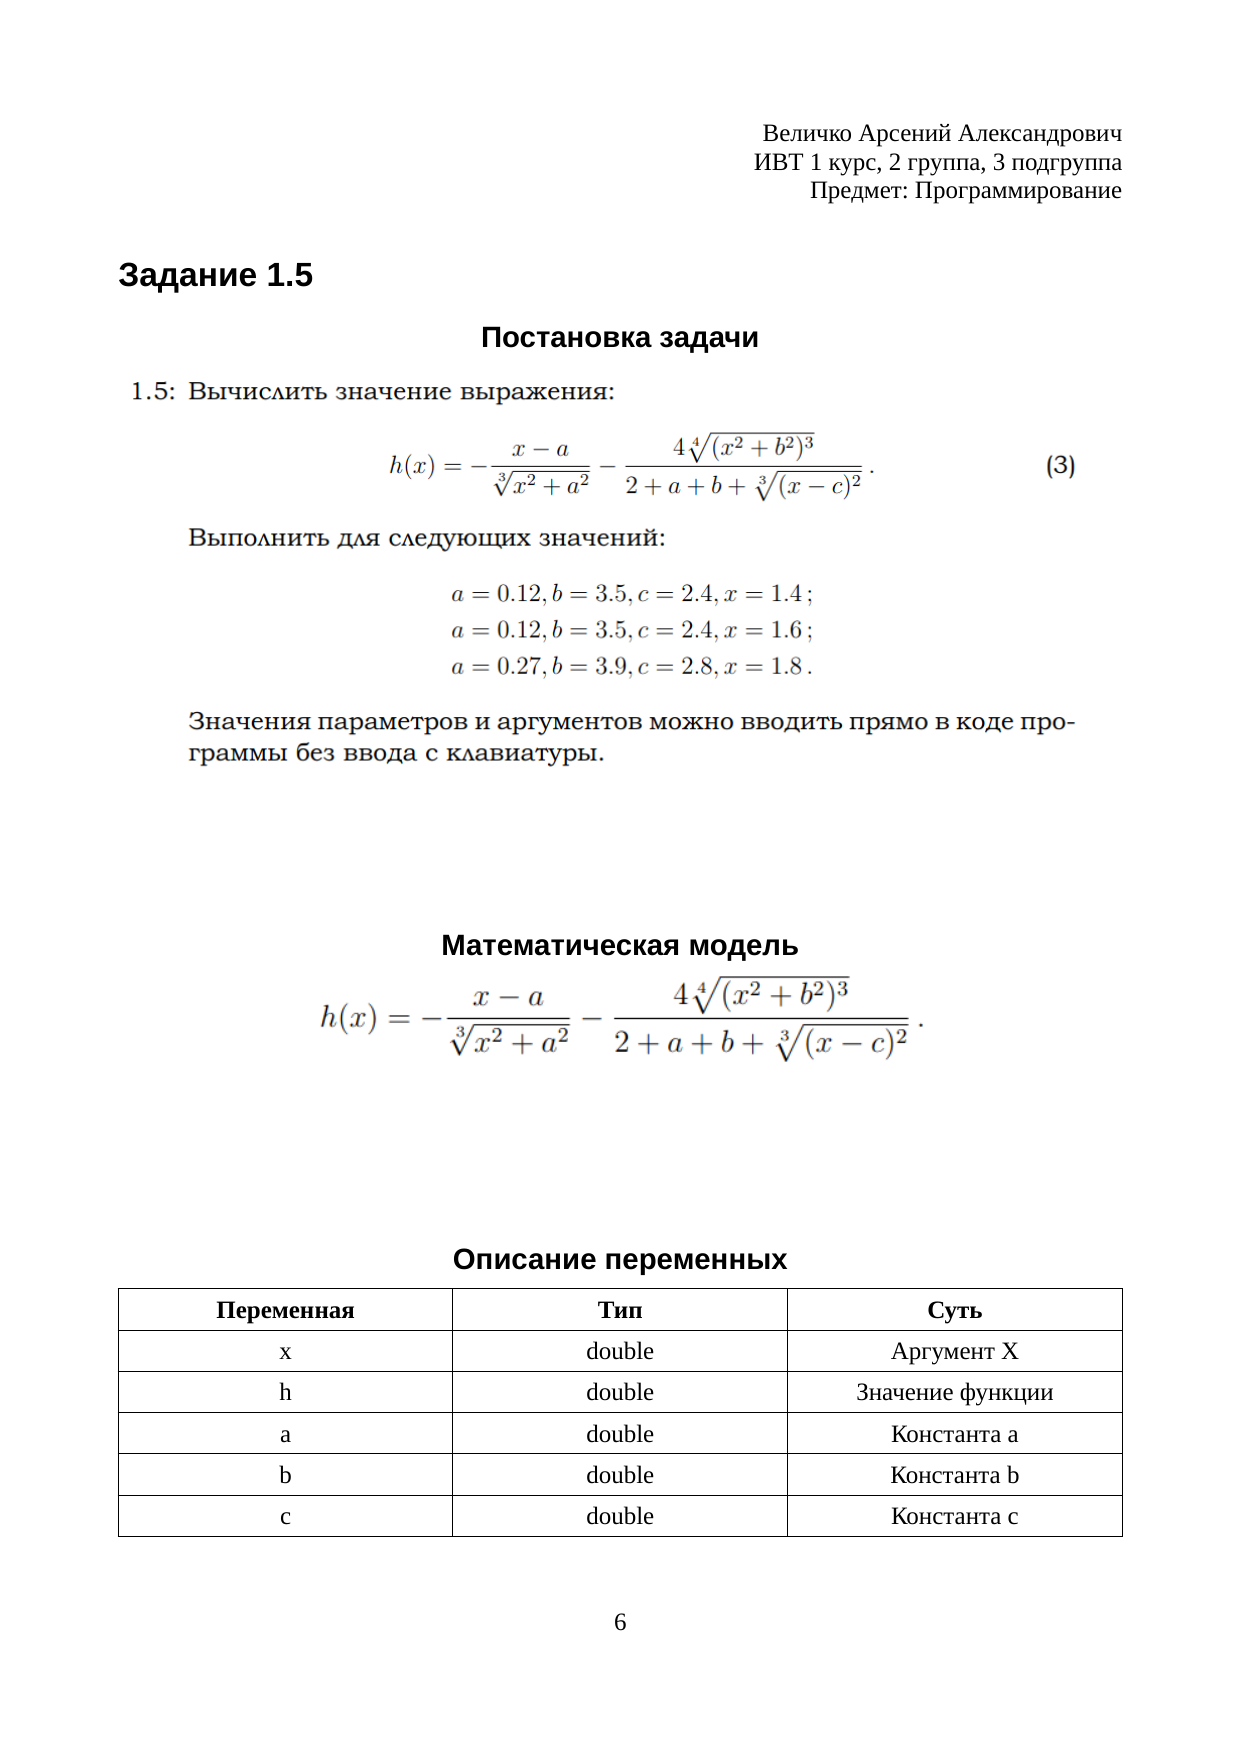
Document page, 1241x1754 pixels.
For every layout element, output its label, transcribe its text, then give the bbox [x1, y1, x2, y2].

table_cell x [119, 1331, 452, 1371]
table_cell h [119, 1372, 452, 1412]
table_cell Аргумент X [788, 1331, 1122, 1371]
table_cell double [453, 1454, 787, 1494]
subtitle Математическая модель [118, 928, 1122, 962]
subtitle Задание 1.5 [118, 255, 1122, 293]
subtitle Описание переменных [118, 1242, 1122, 1276]
table_cell double [453, 1496, 787, 1536]
table_header Переменная [119, 1289, 452, 1329]
table_header Тип [453, 1289, 787, 1329]
table_cell a [119, 1413, 452, 1453]
table_cell c [119, 1496, 452, 1536]
picture [312, 974, 929, 1067]
table_cell double [453, 1413, 787, 1453]
table_cell Константа a [788, 1413, 1122, 1453]
picture [118, 366, 1123, 815]
table_cell double [453, 1372, 787, 1412]
table_cell double [453, 1331, 787, 1371]
table_cell Константа b [788, 1454, 1122, 1494]
table_cell Константа c [788, 1496, 1122, 1536]
table_header Суть [788, 1289, 1122, 1329]
subtitle Постановка задачи [118, 320, 1122, 354]
table_cell Значение функции [788, 1372, 1122, 1412]
table_cell b [119, 1454, 452, 1494]
